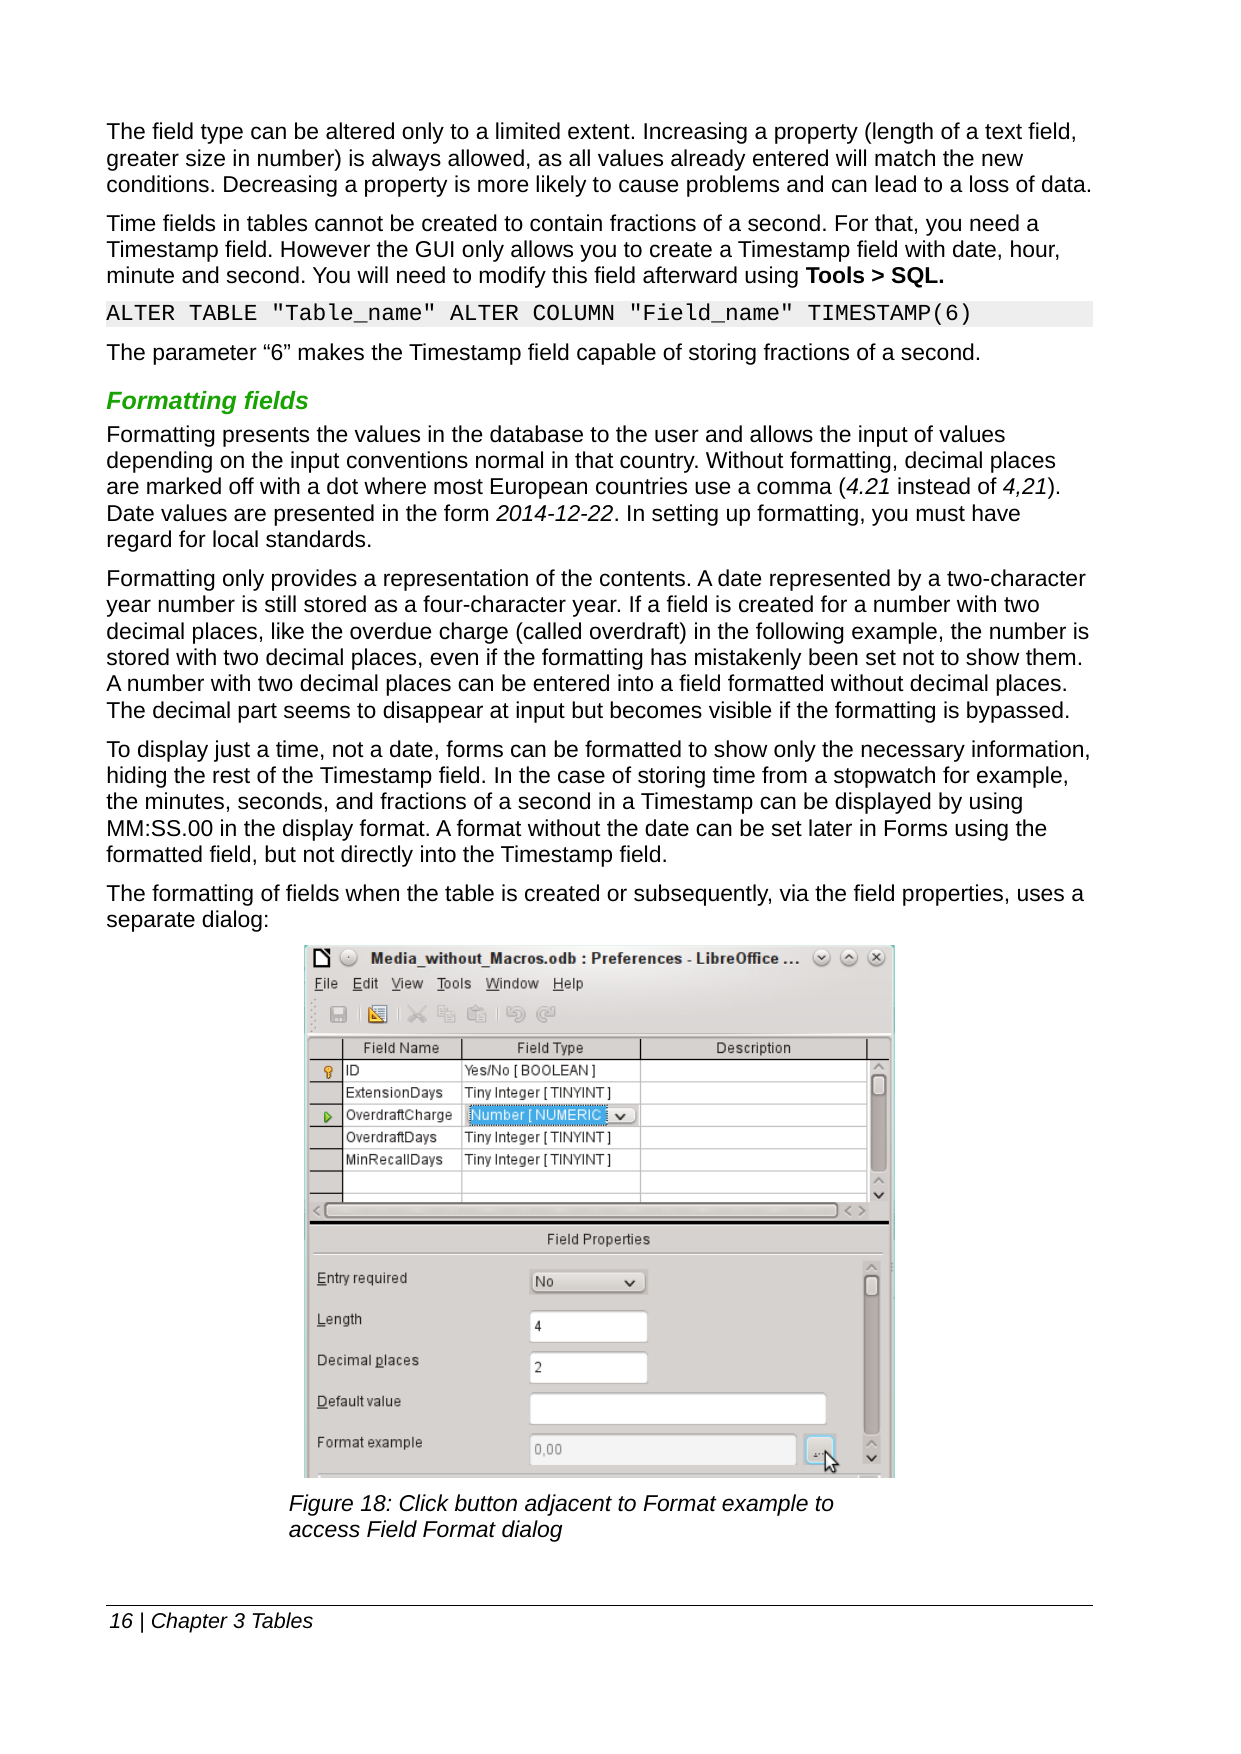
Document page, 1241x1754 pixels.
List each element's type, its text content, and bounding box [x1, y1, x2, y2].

text Time fields in tables cannot be created to contain fractions of a second. For that, you need a Timestamp field. However the GUI only allows you to create a Timestamp field with date, hour, minute and second. You will need to modify this field afterward using Tools > SQL. [106, 210, 1093, 289]
text ALTER TABLE "Table_name" ALTER COLUMN "Field_name" TIMESTAMP(6) [106, 301, 1093, 327]
text The field type can be altered only to a limited extent. Increasing a property (length of a text field, greater size in number) is always allowed, as all values already entered will match the new conditions. Decreasing a property is more likely to cause problems and can lead to a loss of data. [106, 118, 1093, 197]
text Formatting only provides a representation of the contents. A date represented by a two-character year number is still stored as a four-character year. If a field is created for a number with two decimal places, like the overdue charge (called overdraft) in the following example, the number is stored with two decimal places, even if the formatting has mistakenly been set not to show them. A number with two decimal places can be entered into a field formatted without decimal places. The decimal part seems to disappear at input but becomes visible if the formatting is bypassed. [106, 565, 1093, 723]
text To display just a time, not a date, forms can be formatted to show only the necessary information, hiding the rest of the Timestamp field. In the case of storing time from a stopwatch for example, the minutes, seconds, and fractions of a second in a Timestamp can be displayed by using MM:SS.00 in the display format. A format without the date can be set later in Forms using the formatted field, but not directly into the Timestamp field. [106, 736, 1093, 867]
subtitle Formatting fields [106, 386, 1093, 415]
text Formatting presents the values in the database to the user and allows the input of values depending on the input conventions normal in that country. Without formatting, decimal places are marked off with a dot where most European countries use a comma (4.21 instead of 4,21). Date values are presented in the form 2014-12-22. In setting up formatting, you must have regard for local standards. [106, 421, 1093, 552]
text The formatting of fields when the table is created or subsequently, via the field properties, uses a separate dialog: [106, 880, 1093, 932]
picture [304, 945, 895, 1478]
text Figure 18: Click button adjacent to Format example to access Field Format dialog [289, 1490, 910, 1542]
text The parameter “6” makes the Timestamp field capable of storing fractions of a second. [106, 339, 1093, 365]
